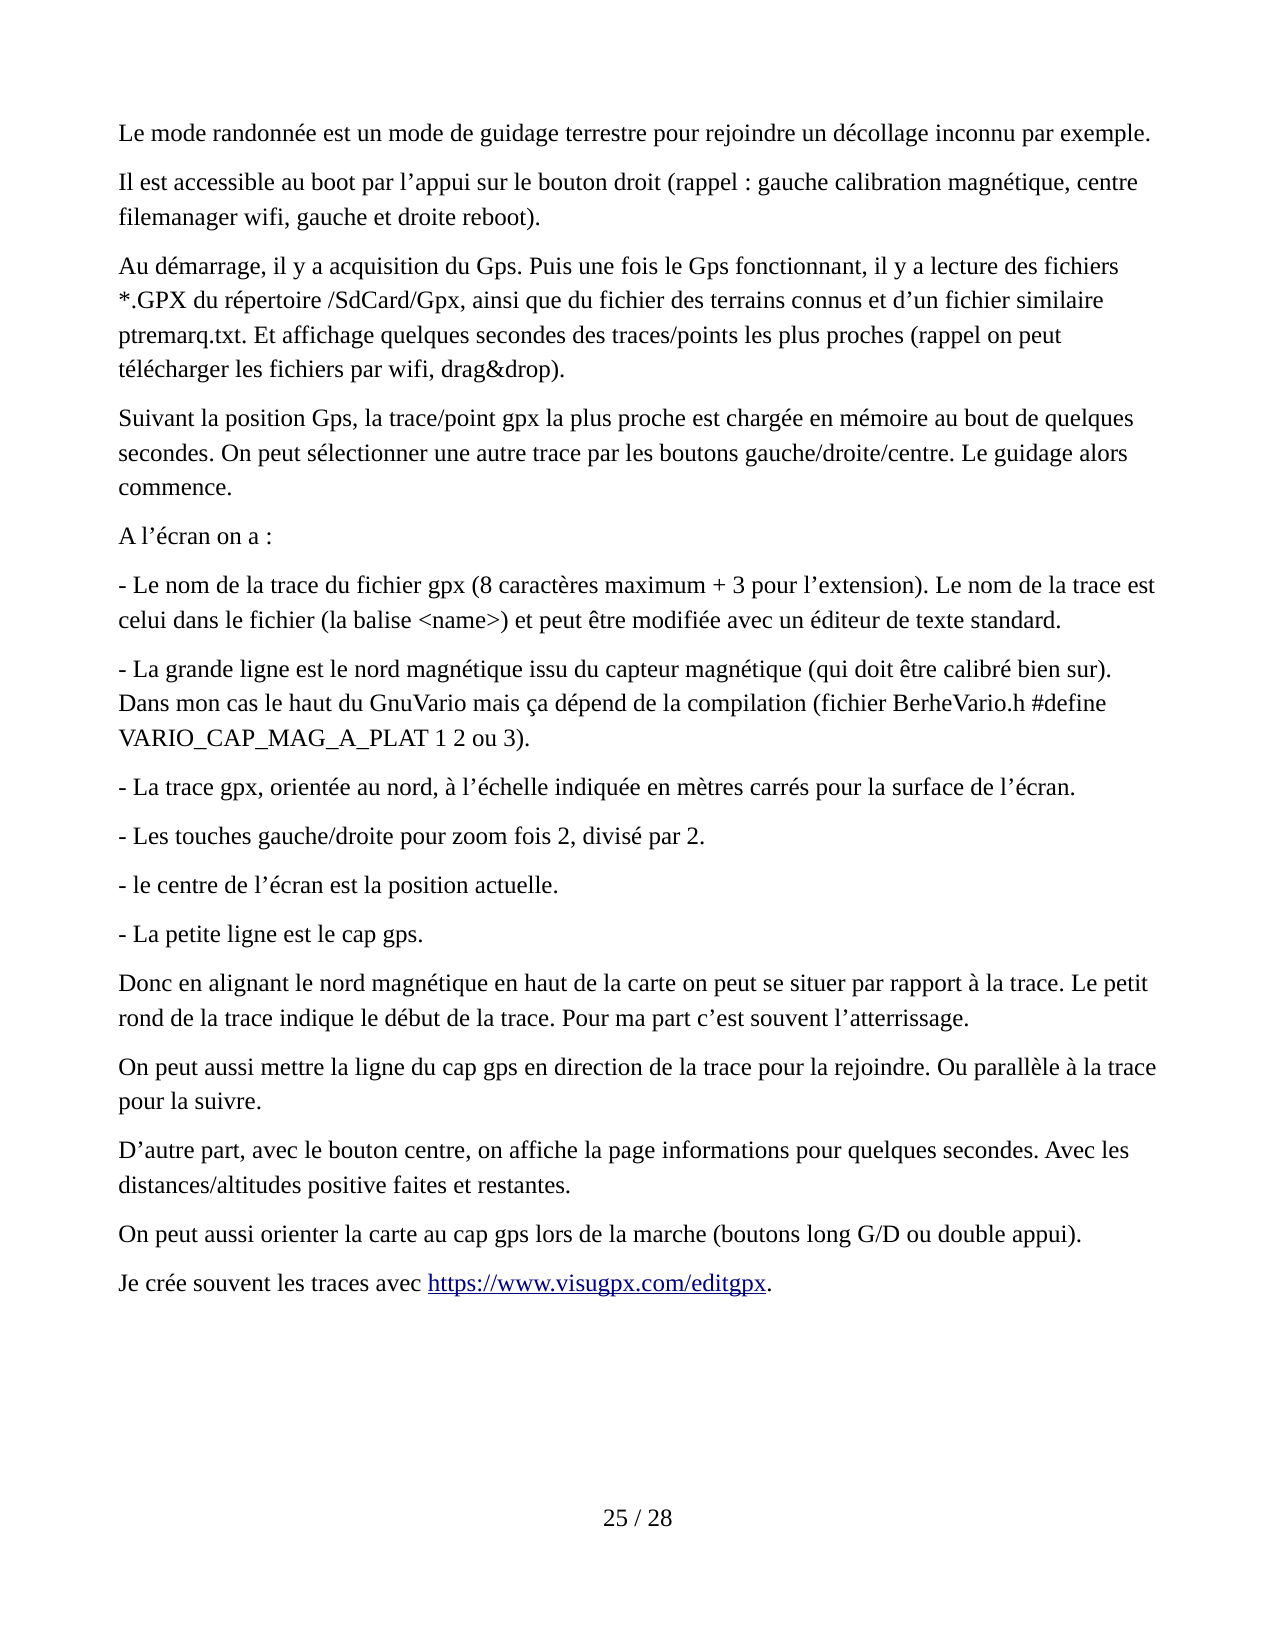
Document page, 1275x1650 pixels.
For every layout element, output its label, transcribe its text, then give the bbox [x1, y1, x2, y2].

text - le centre de l’écran est la position actuelle. [118, 870, 1157, 899]
text Donc en alignant le nord magnétique en haut de la carte on peut se situer par rapport à la trace. Le petit rond de la trace indique le début de la trace. Pour ma part c’est souvent l’atterrissage. [118, 968, 1157, 1031]
text - La petite ligne est le cap gps. [118, 919, 1157, 948]
text Il est accessible au boot par l’appui sur le bouton droit (rappel : gauche calibration magnétique, centre filemanager wifi, gauche et droite reboot). [118, 167, 1157, 230]
text Suivant la position Gps, la trace/point gpx la plus proche est chargée en mémoire au bout de quelques secondes. On peut sélectionner une autre trace par les boutons gauche/droite/centre. Le guidage alors commence. [118, 403, 1157, 501]
text D’autre part, avec le bouton centre, on affiche la page informations pour quelques secondes. Avec les distances/altitudes positive faites et restantes. [118, 1135, 1157, 1198]
text Le mode randonnée est un mode de guidage terrestre pour rejoindre un décollage inconnu par exemple. [118, 118, 1157, 147]
text Je crée souvent les traces avec https://www.visugpx.com/editgpx. [118, 1268, 1157, 1297]
text On peut aussi orienter la carte au cap gps lors de la marche (boutons long G/D ou double appui). [118, 1219, 1157, 1247]
text Au démarrage, il y a acquisition du Gps. Puis une fois le Gps fonctionnant, il y a lecture des fichiers *.GPX du répertoire /SdCard/Gpx, ainsi que du fichier des terrains connus et d’un fichier similaire ptremarq.txt. Et affichage quelques secondes des traces/points les plus proches (rappel on peut télécharger les fichiers par wifi, drag&drop). [118, 251, 1157, 383]
text - La grande ligne est le nord magnétique issu du capteur magnétique (qui doit être calibré bien sur). Dans mon cas le haut du GnuVario mais ça dépend de la compilation (fichier BerheVario.h #define VARIO_CAP_MAG_A_PLAT 1 2 ou 3). [118, 654, 1157, 752]
text A l’écran on a : [118, 521, 1157, 550]
text On peut aussi mettre la ligne du cap gps en direction de la trace pour la rejoindre. Ou parallèle à la trace pour la suivre. [118, 1052, 1157, 1115]
text - La trace gpx, orientée au nord, à l’échelle indiquée en mètres carrés pour la surface de l’écran. [118, 772, 1157, 801]
text - Le nom de la trace du fichier gpx (8 caractères maximum + 3 pour l’extension). Le nom de la trace est celui dans le fichier (la balise <name>) et peut être modifiée avec un éditeur de texte standard. [118, 570, 1157, 633]
text - Les touches gauche/droite pour zoom fois 2, divisé par 2. [118, 821, 1157, 850]
